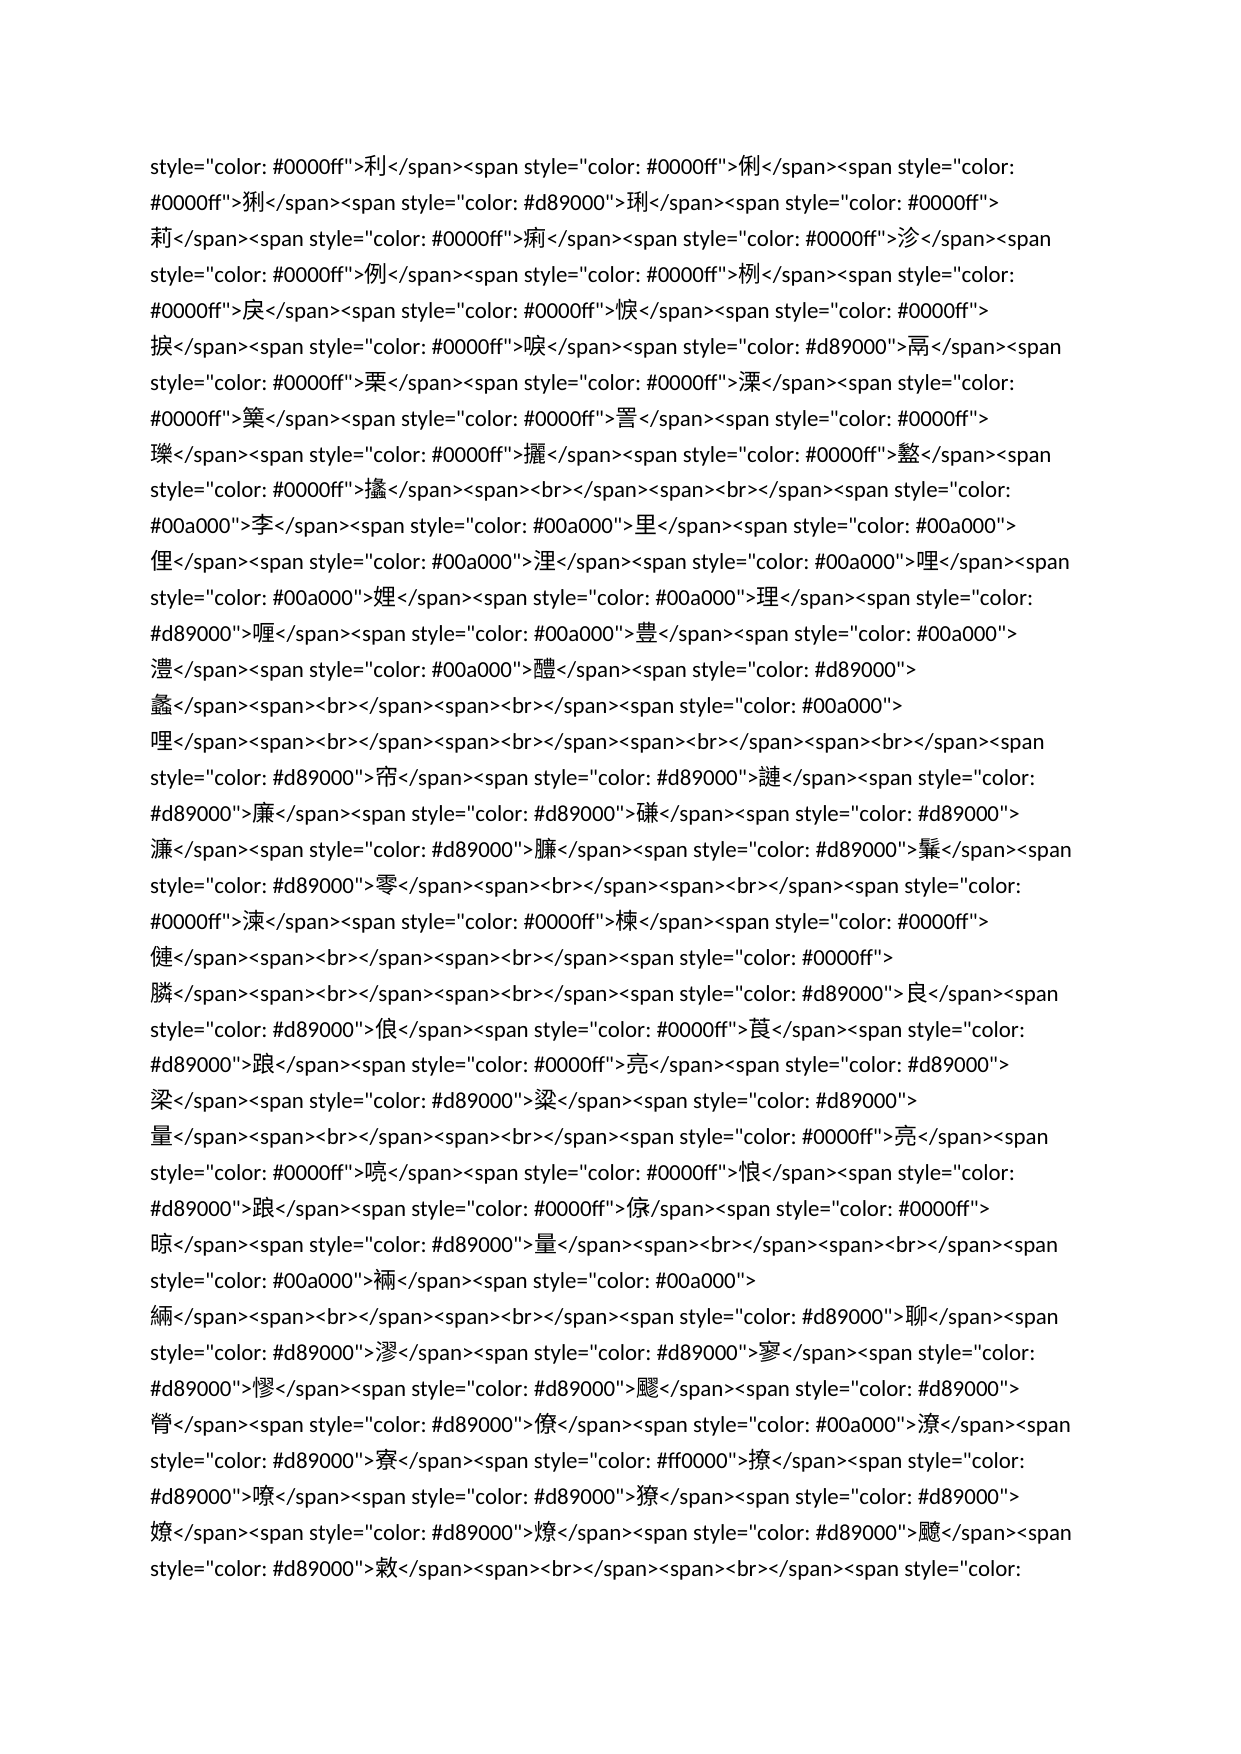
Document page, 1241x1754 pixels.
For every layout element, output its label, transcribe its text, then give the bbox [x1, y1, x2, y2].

text style="color: #0000ff">利</span><span style="color: #0000ff">俐</span><span style="color: #0000ff">猁</span><span style="color: #d89000">琍</span><span style="color: #0000ff">莉</span><span style="color: #0000ff">痢</span><span style="color: #0000ff">沴</span><span style="color: #0000ff">例</span><span style="color: #0000ff">栵</span><span style="color: #0000ff">戾</span><span style="color: #0000ff">悷</span><span style="color: #0000ff">捩</span><span style="color: #0000ff">唳</span><span style="color: #d89000">鬲</span><span style="color: #0000ff">栗</span><span style="color: #0000ff">溧</span><span style="color: #0000ff">篥</span><span style="color: #0000ff">詈</span><span style="color: #0000ff">瓅</span><span style="color: #0000ff">攦</span><span style="color: #0000ff">盭</span><span style="color: #0000ff">攭</span><span><br></span><span><br></span><span style="color: #00a000">李</span><span style="color: #00a000">里</span><span style="color: #00a000">俚</span><span style="color: #00a000">浬</span><span style="color: #00a000">哩</span><span style="color: #00a000">娌</span><span style="color: #00a000">理</span><span style="color: #d89000">喱</span><span style="color: #00a000">豊</span><span style="color: #00a000">澧</span><span style="color: #00a000">醴</span><span style="color: #d89000">蠡</span><span><br></span><span><br></span><span style="color: #00a000">哩</span><span><br></span><span><br></span><span><br></span><span><br></span><span style="color: #d89000">帘</span><span style="color: #d89000">謰</span><span style="color: #d89000">廉</span><span style="color: #d89000">磏</span><span style="color: #d89000">濂</span><span style="color: #d89000">臁</span><span style="color: #d89000">鬑</span><span style="color: #d89000">零</span><span><br></span><span><br></span><span style="color: #0000ff">湅</span><span style="color: #0000ff">楝</span><span style="color: #0000ff">僆</span><span><br></span><span><br></span><span style="color: #0000ff">膦</span><span><br></span><span><br></span><span style="color: #d89000">良</span><span style="color: #d89000">俍</span><span style="color: #0000ff">莨</span><span style="color: #d89000">踉</span><span style="color: #0000ff">亮</span><span style="color: #d89000">梁</span><span style="color: #d89000">粱</span><span style="color: #d89000">量</span><span><br></span><span><br></span><span style="color: #0000ff">亮</span><span style="color: #0000ff">喨</span><span style="color: #0000ff">悢</span><span style="color: #d89000">踉</span><span style="color: #0000ff">倞</span><span style="color: #0000ff">晾</span><span style="color: #d89000">量</span><span><br></span><span><br></span><span style="color: #00a000">裲</span><span style="color: #00a000">緉</span><span><br></span><span><br></span><span style="color: #d89000">聊</span><span style="color: #d89000">漻</span><span style="color: #d89000">寥</span><span style="color: #d89000">憀</span><span style="color: #d89000">飂</span><span style="color: #d89000">膋</span><span style="color: #d89000">僚</span><span style="color: #00a000">潦</span><span style="color: #d89000">寮</span><span style="color: #ff0000">撩</span><span style="color: #d89000">嘹</span><span style="color: #d89000">獠</span><span style="color: #d89000">嫽</span><span style="color: #d89000">燎</span><span style="color: #d89000">飉</span><span style="color: #d89000">敹</span><span><br></span><span><br></span><span style="color: [150, 150, 1090, 1583]
